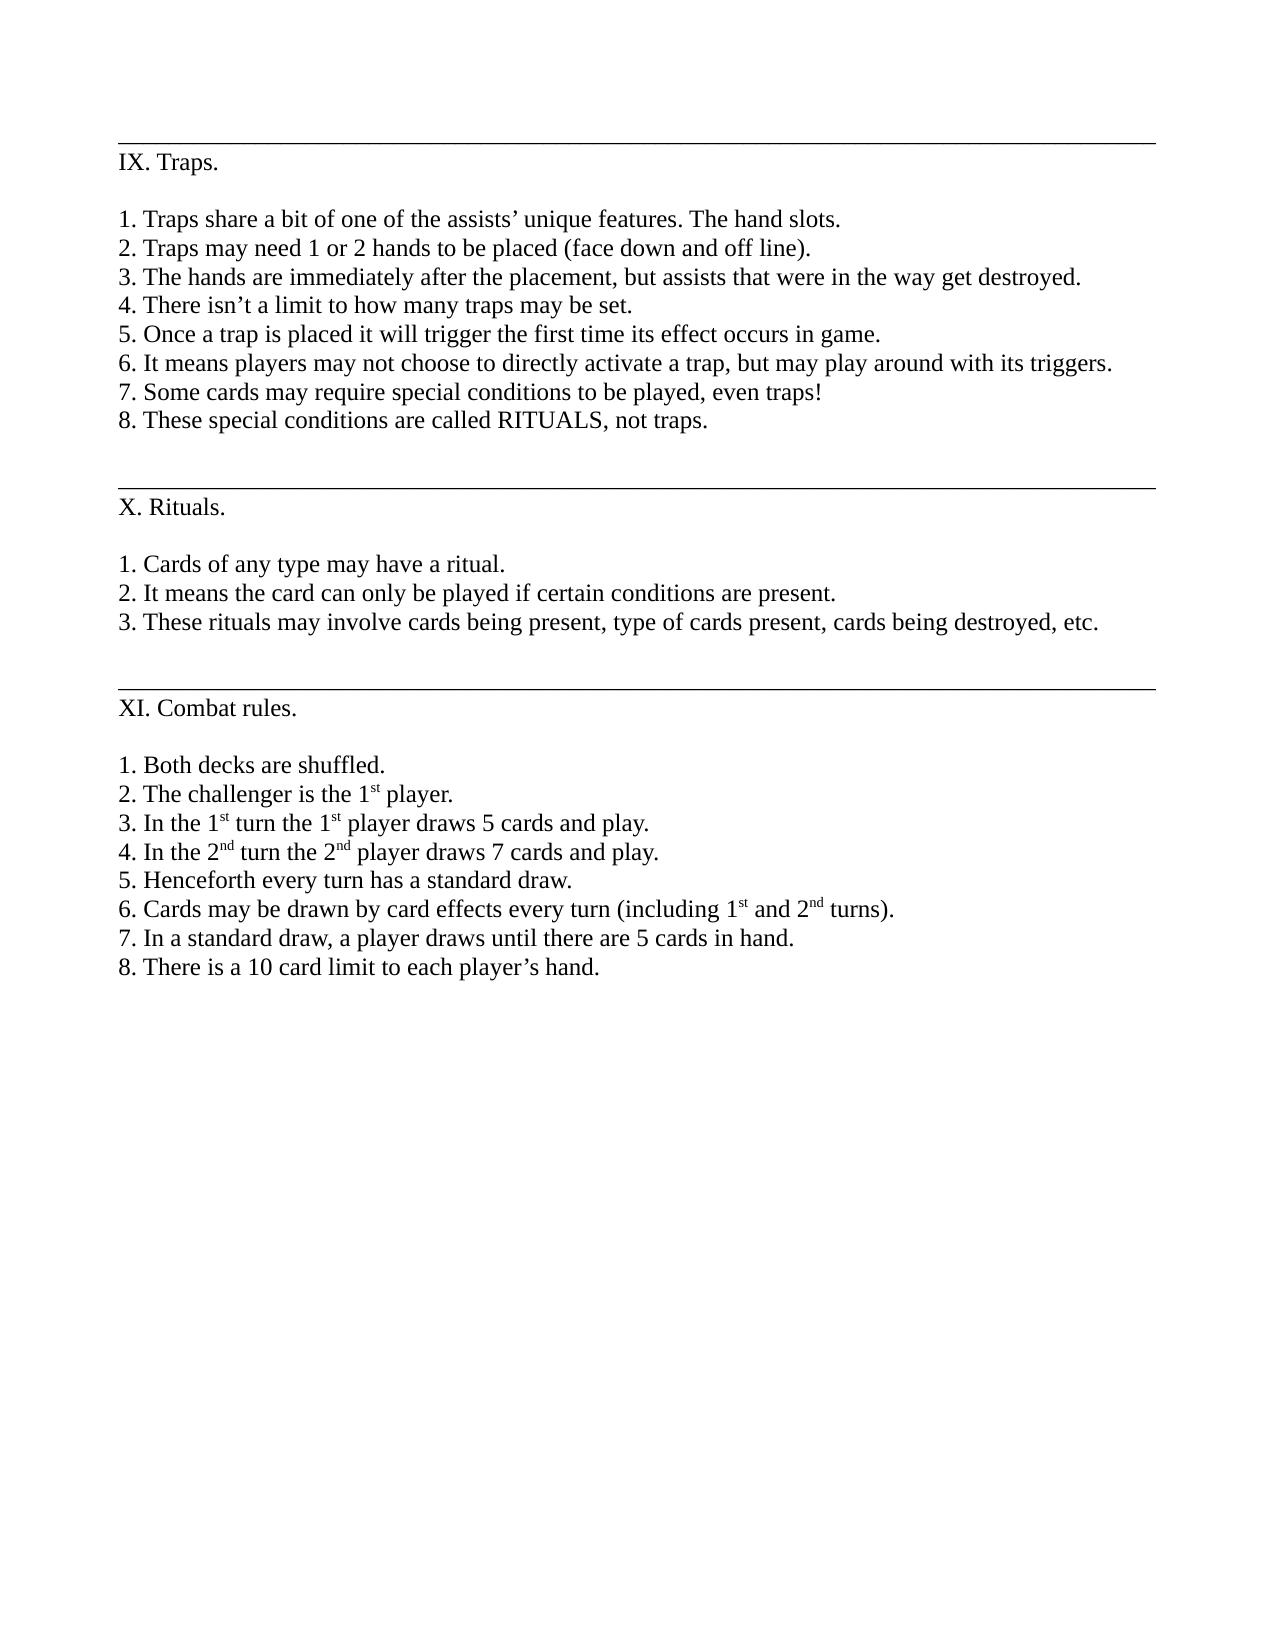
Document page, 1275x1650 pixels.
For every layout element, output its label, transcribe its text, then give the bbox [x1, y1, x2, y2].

text 8. These special conditions are called RITUALS, not traps. [118, 406, 1157, 434]
text 4. There isn’t a limit to how many traps may be set. [118, 291, 1157, 319]
text 5. Once a trap is placed it will trigger the first time its effect occurs in game. [118, 319, 1157, 348]
text 1. Traps share a bit of one of the assists’ unique features. The hand slots. [118, 204, 1157, 233]
text IX. Traps. [118, 147, 1157, 176]
text 1. Cards of any type may have a ritual. [118, 549, 1157, 578]
text 7. In a standard draw, a player draws until there are 5 cards in hand. [118, 923, 1157, 952]
text 2. Traps may need 1 or 2 hands to be placed (face down and off line). [118, 233, 1157, 262]
text 2. The challenger is the 1st player. [118, 779, 1157, 808]
text 1. Both decks are shuffled. [118, 751, 1157, 779]
text ___________________________________________________________________________________XI. Combat rules. [118, 664, 1157, 722]
text 2. It means the card can only be played if certain conditions are present. [118, 578, 1157, 607]
text ___________________________________________________________________________________X. Rituals. [118, 463, 1157, 521]
text 5. Henceforth every turn has a standard draw. [118, 866, 1157, 894]
text 3. These rituals may involve cards being present, type of cards present, cards being destroyed, etc. [118, 607, 1157, 636]
text 4. In the 2nd turn the 2nd player draws 7 cards and play. [118, 837, 1157, 866]
text 7. Some cards may require special conditions to be played, even traps! [118, 377, 1157, 406]
text 6. It means players may not choose to directly activate a trap, but may play around with its triggers. [118, 348, 1157, 377]
text 8. There is a 10 card limit to each player’s hand. [118, 952, 1157, 981]
text ___________________________________________________________________________________ [118, 118, 1157, 147]
text 3. The hands are immediately after the placement, but assists that were in the way get destroyed. [118, 262, 1157, 291]
text 3. In the 1st turn the 1st player draws 5 cards and play. [118, 808, 1157, 837]
text 6. Cards may be drawn by card effects every turn (including 1st and 2nd turns). [118, 894, 1157, 923]
